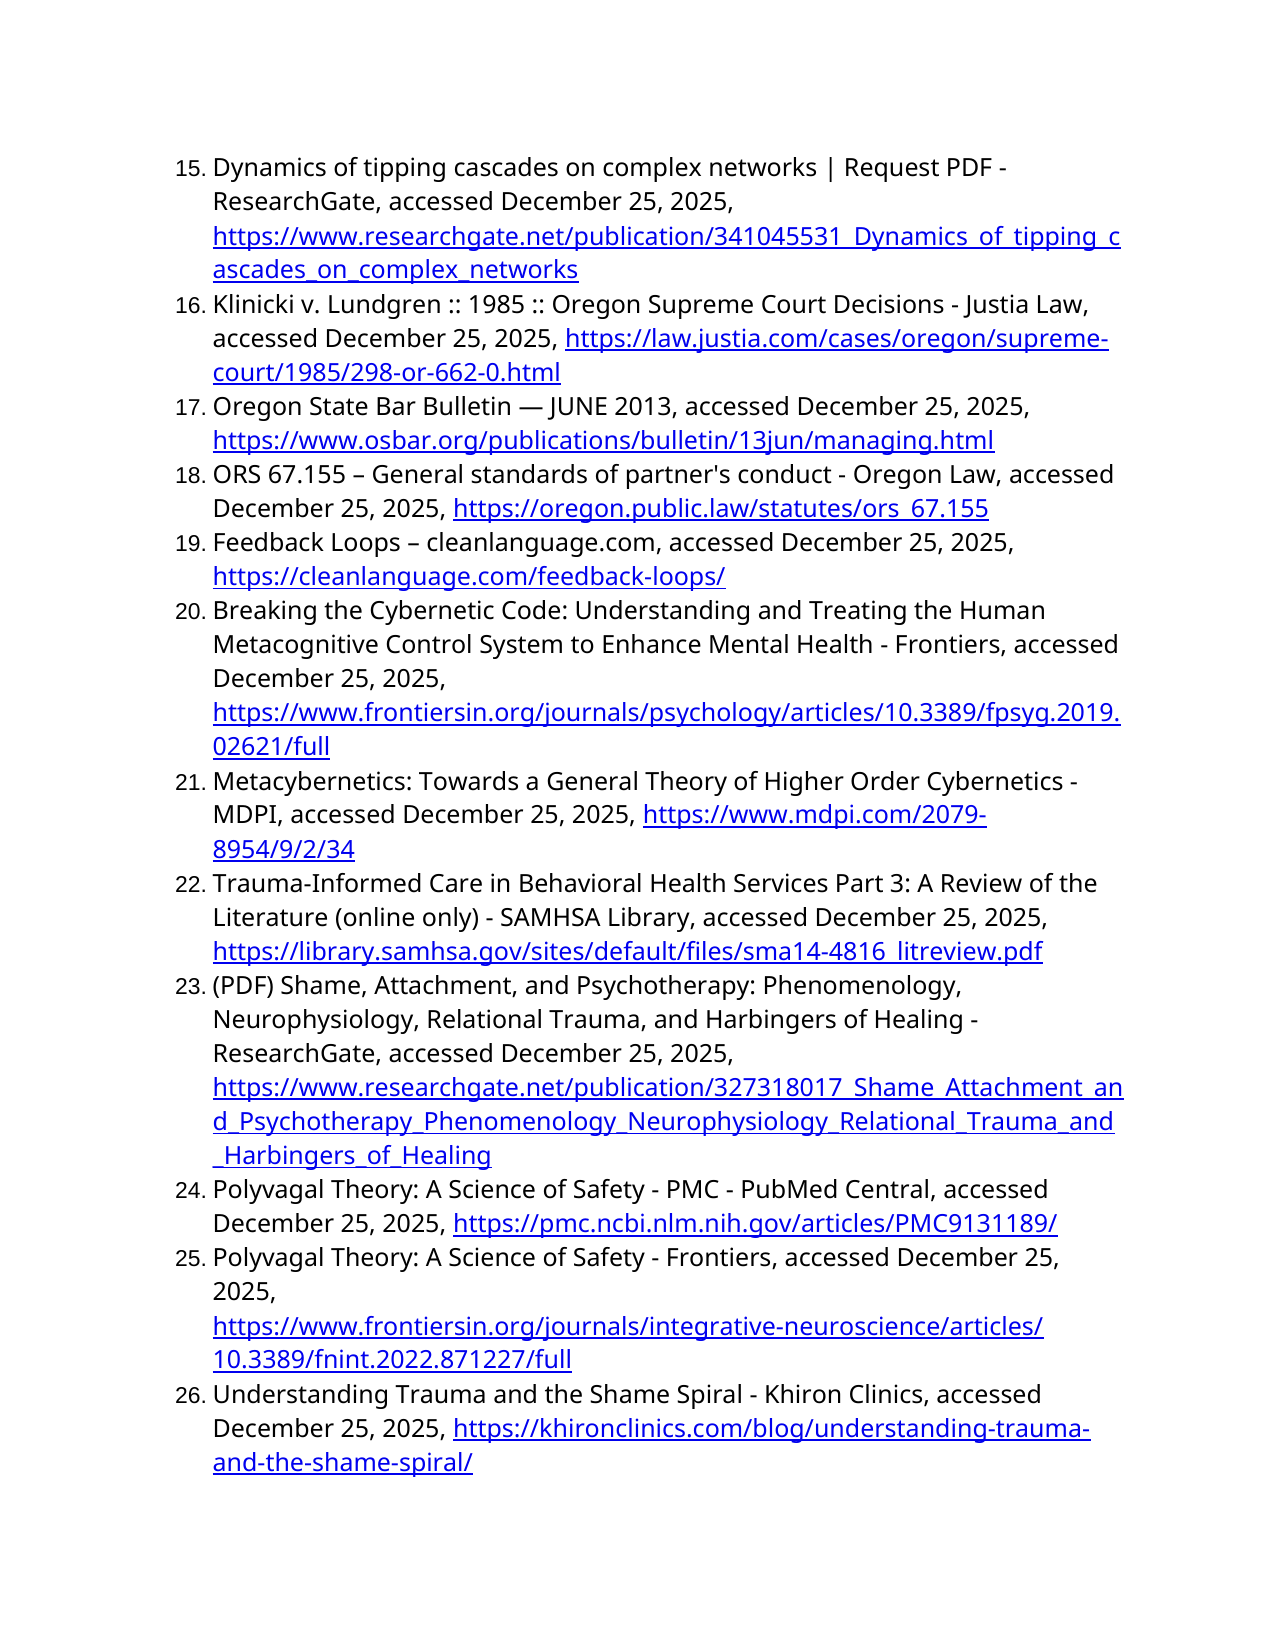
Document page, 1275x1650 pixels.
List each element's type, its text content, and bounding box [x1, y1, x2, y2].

list Oregon State Bar Bulletin — JUNE 2013, accessed December 25, 2025, https://www.osbar.org/publications/bulletin/13jun/managing.html [175, 388, 1125, 457]
list Understanding Trauma and the Shame Spiral - Khiron Clinics, accessed December 25, 2025, https://khironclinics.com/blog/understanding-trauma-and-the-shame-spiral/ [175, 1376, 1125, 1478]
list Polyvagal Theory: A Science of Safety - Frontiers, accessed December 25, 2025, https://www.frontiersin.org/journals/integrative-neuroscience/articles/10.3389/fnint.2022.871227/full [175, 1240, 1125, 1376]
list Dynamics of tipping cascades on complex networks | Request PDF - ResearchGate, accessed December 25, 2025, https://www.researchgate.net/publication/341045531_Dynamics_of_tipping_cascades_on_complex_networks [175, 150, 1125, 286]
list Breaking the Cybernetic Code: Understanding and Treating the Human Metacognitive Control System to Enhance Mental Health - Frontiers, accessed December 25, 2025, https://www.frontiersin.org/journals/psychology/articles/10.3389/fpsyg.2019.02621/full [175, 593, 1125, 763]
list Feedback Loops – cleanlanguage.com, accessed December 25, 2025, https://cleanlanguage.com/feedback-loops/ [175, 525, 1125, 593]
list (PDF) Shame, Attachment, and Psychotherapy: Phenomenology, Neurophysiology, Relational Trauma, and Harbingers of Healing - ResearchGate, accessed December 25, 2025, https://www.researchgate.net/publication/327318017_Shame_Attachment_and_Psychotherapy_Phenomenology_Neurophysiology_Relational_Trauma_and_Harbingers_of_Healing [175, 967, 1125, 1172]
list Klinicki v. Lundgren :: 1985 :: Oregon Supreme Court Decisions - Justia Law, accessed December 25, 2025, https://law.justia.com/cases/oregon/supreme-court/1985/298-or-662-0.html [175, 286, 1125, 388]
list Trauma-Informed Care in Behavioral Health Services Part 3: A Review of the Literature (online only) - SAMHSA Library, accessed December 25, 2025, https://library.samhsa.gov/sites/default/files/sma14-4816_litreview.pdf [175, 865, 1125, 967]
list Polyvagal Theory: A Science of Safety - PMC - PubMed Central, accessed December 25, 2025, https://pmc.ncbi.nlm.nih.gov/articles/PMC9131189/ [175, 1172, 1125, 1240]
list Metacybernetics: Towards a General Theory of Higher Order Cybernetics - MDPI, accessed December 25, 2025, https://www.mdpi.com/2079-8954/9/2/34 [175, 763, 1125, 865]
list ORS 67.155 – General standards of partner's conduct - Oregon Law, accessed December 25, 2025, https://oregon.public.law/statutes/ors_67.155 [175, 457, 1125, 525]
